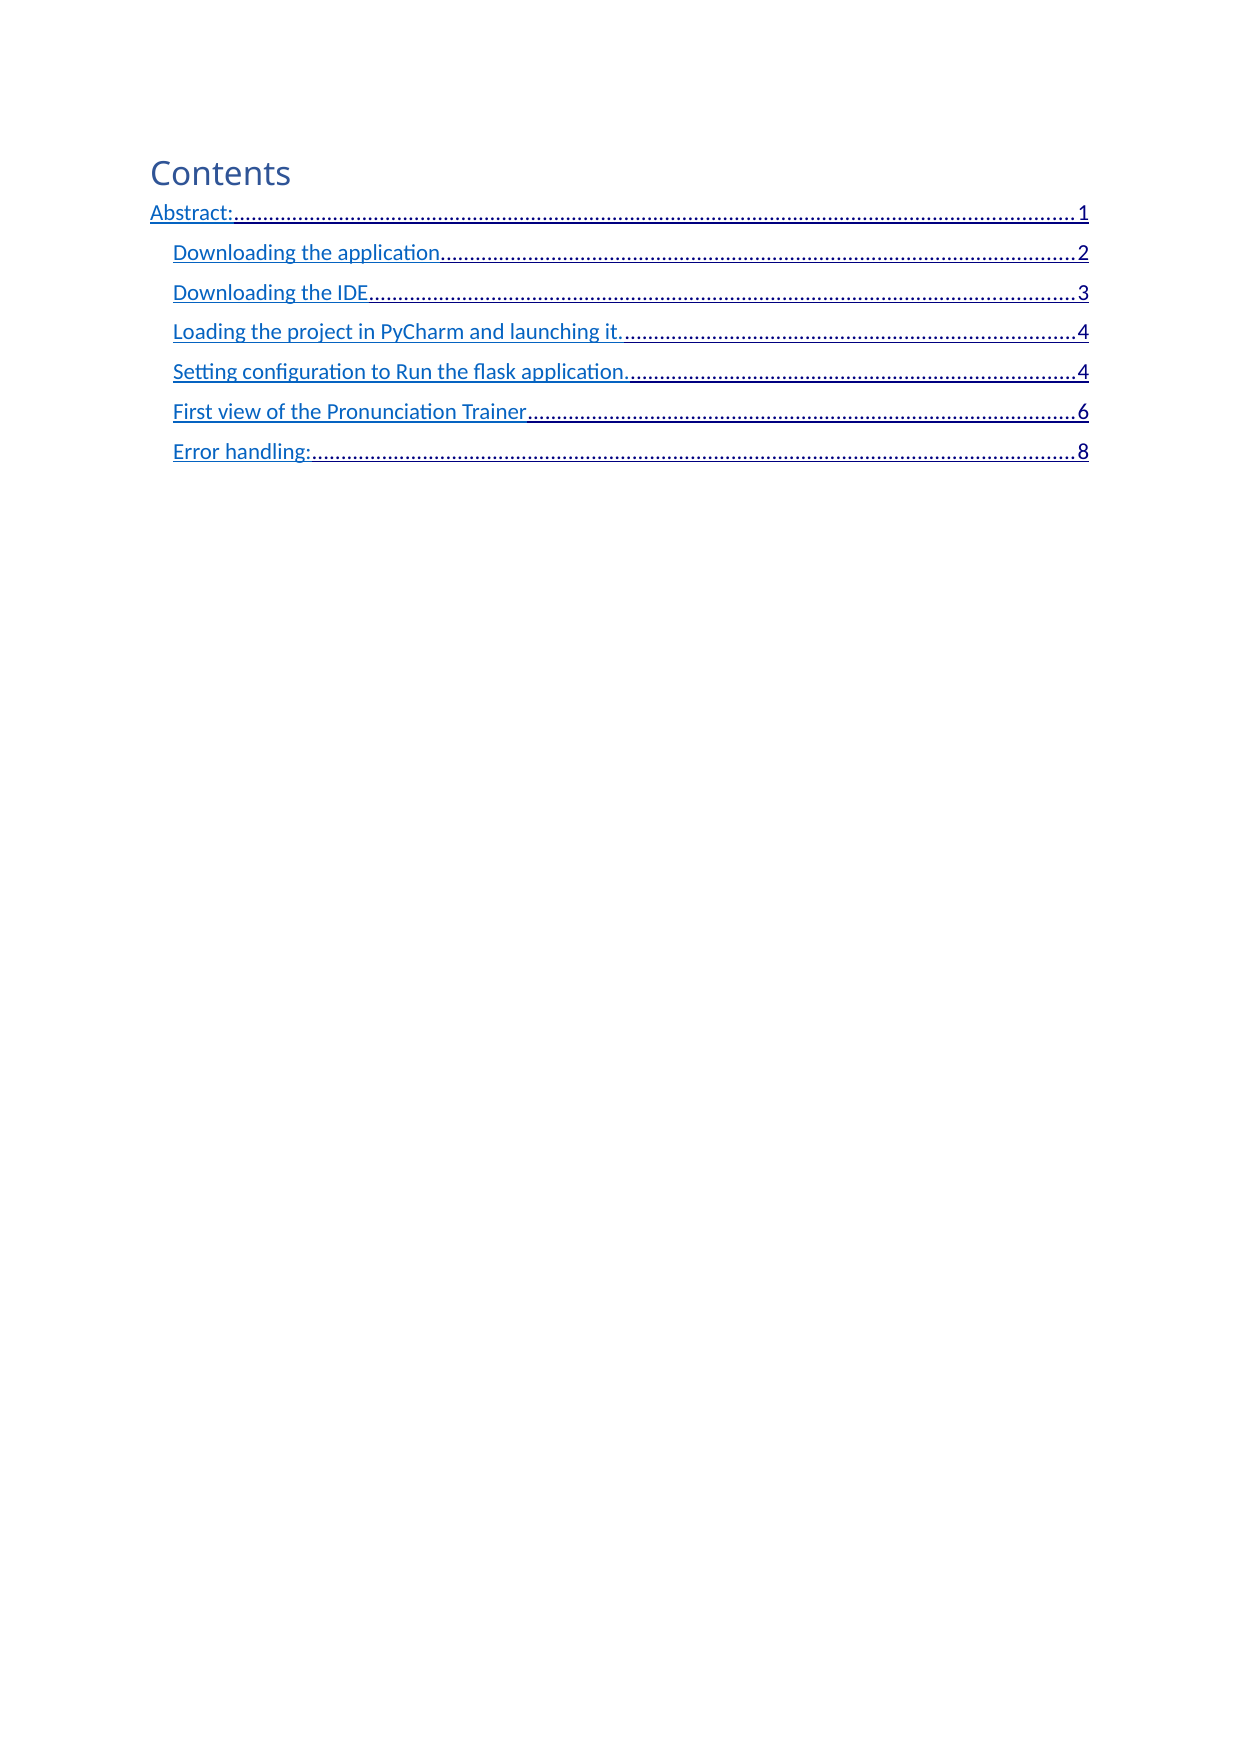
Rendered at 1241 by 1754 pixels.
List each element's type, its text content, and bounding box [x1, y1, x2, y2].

text Downloading the application 2 [173, 238, 1090, 266]
text Setting configuration to Run the flask application. 4 [173, 357, 1090, 385]
text Downloading the IDE 3 [173, 278, 1090, 306]
text First view of the Pronunciation Trainer 6 [173, 397, 1090, 425]
text Error handling: 8 [173, 437, 1090, 465]
subtitle Contents [150, 150, 1090, 195]
text Loading the project in PyCharm and launching it. 4 [173, 317, 1090, 346]
text Abstract: 1 [150, 198, 1090, 226]
